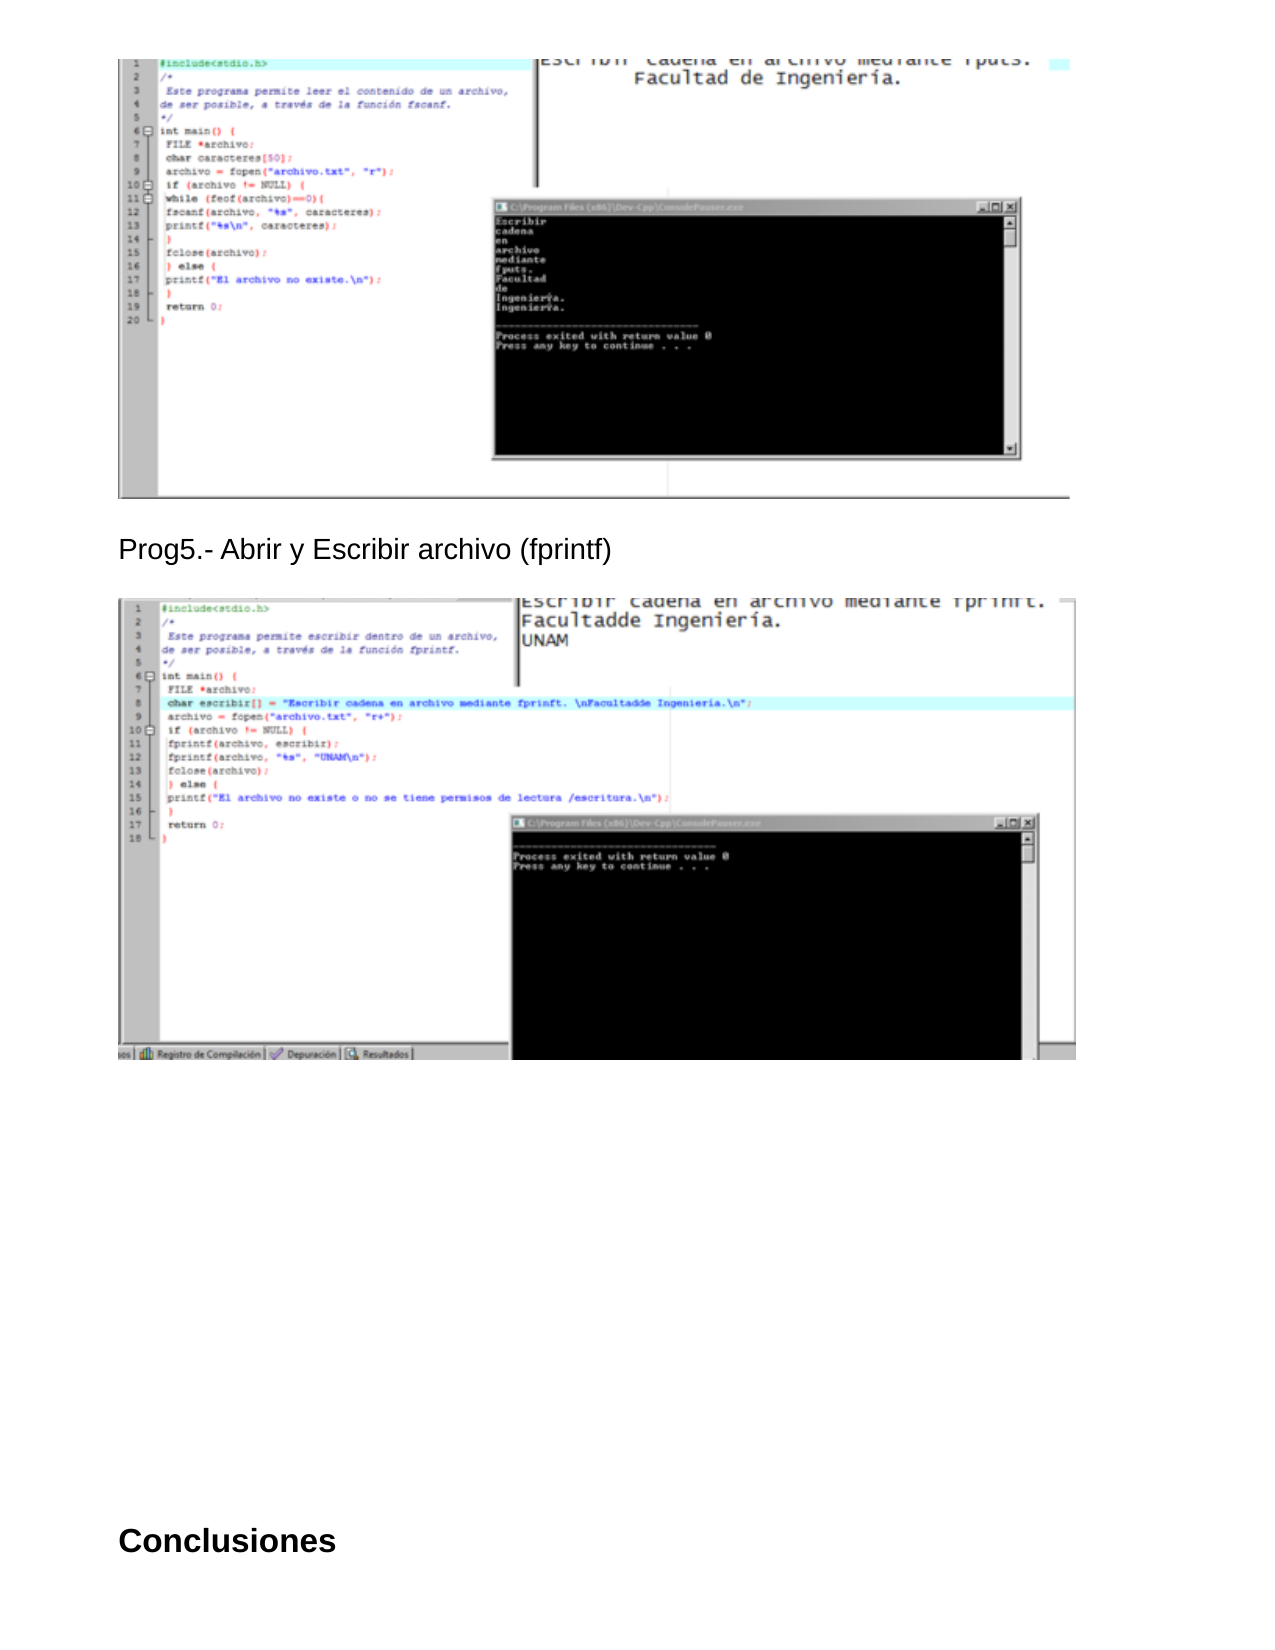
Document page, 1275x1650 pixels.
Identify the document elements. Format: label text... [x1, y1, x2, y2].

text Conclusiones [118, 1521, 1205, 1559]
text Prog5.- Abrir y Escribir archivo (fprintf) [118, 532, 1205, 565]
